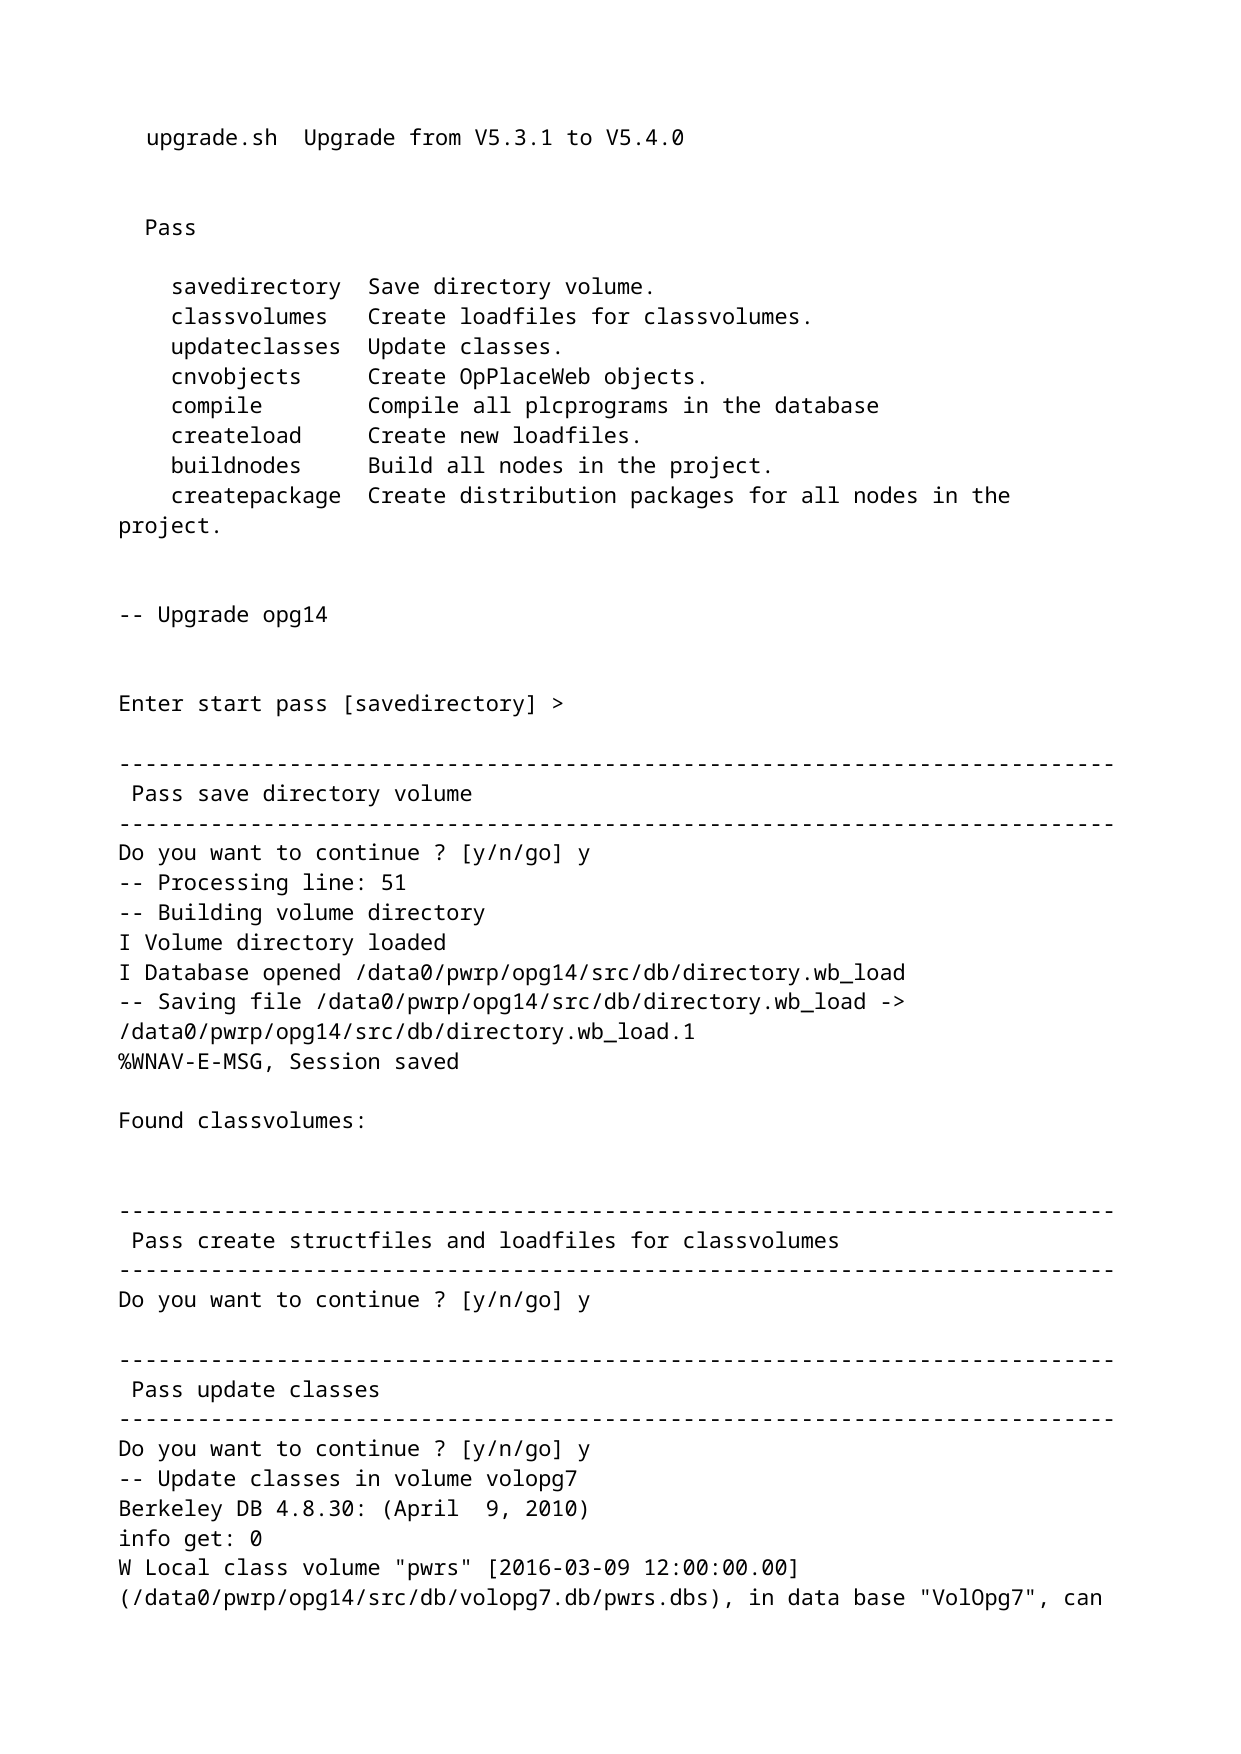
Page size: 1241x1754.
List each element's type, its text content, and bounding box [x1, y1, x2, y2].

text createpackage Create distribution packages for all nodes in the project. [118, 480, 1122, 539]
text -- Processing line: 51 [118, 867, 1122, 897]
text -- Building volume directory [118, 897, 1122, 927]
text Do you want to continue ? [y/n/go] y [118, 1433, 1122, 1463]
text I Volume directory loaded [118, 927, 1122, 957]
text Do you want to continue ? [y/n/go] y [118, 1284, 1122, 1314]
text Do you want to continue ? [y/n/go] y [118, 837, 1122, 867]
text ---------------------------------------------------------------------------- [118, 808, 1122, 837]
text ---------------------------------------------------------------------------- [118, 1344, 1122, 1374]
text Pass update classes [118, 1374, 1122, 1403]
text Pass save directory volume [118, 778, 1122, 808]
text -- Upgrade opg14 [118, 599, 1122, 629]
text ---------------------------------------------------------------------------- [118, 1195, 1122, 1225]
text Pass [118, 212, 1122, 242]
text updateclasses Update classes. [118, 331, 1122, 361]
text classvolumes Create loadfiles for classvolumes. [118, 301, 1122, 331]
text ---------------------------------------------------------------------------- [118, 1254, 1122, 1284]
text Berkeley DB 4.8.30: (April 9, 2010) [118, 1493, 1122, 1523]
text upgrade.sh Upgrade from V5.3.1 to V5.4.0 [118, 118, 1122, 152]
text I Database opened /data0/pwrp/opg14/src/db/directory.wb_load [118, 957, 1122, 986]
text W Local class volume "pwrs" [2016-03-09 12:00:00.00] (/data0/pwrp/opg14/src/db/volopg7.db/pwrs.dbs), in data base "VolOpg7", can [118, 1552, 1122, 1612]
text Found classvolumes: [118, 1106, 1122, 1135]
text Pass create structfiles and loadfiles for classvolumes [118, 1225, 1122, 1254]
text createload Create new loadfiles. [118, 420, 1122, 450]
text -- Saving file /data0/pwrp/opg14/src/db/directory.wb_load -> /data0/pwrp/opg14/src/db/directory.wb_load.1 [118, 986, 1122, 1046]
text buildnodes Build all nodes in the project. [118, 450, 1122, 480]
text cnvobjects Create OpPlaceWeb objects. [118, 361, 1122, 391]
text ---------------------------------------------------------------------------- [118, 1403, 1122, 1433]
text ---------------------------------------------------------------------------- [118, 748, 1122, 778]
text -- Update classes in volume volopg7 [118, 1463, 1122, 1493]
text info get: 0 [118, 1523, 1122, 1552]
text compile Compile all plcprograms in the database [118, 391, 1122, 420]
text Enter start pass [savedirectory] > [118, 688, 1122, 718]
text savedirectory Save directory volume. [118, 271, 1122, 301]
text %WNAV-E-MSG, Session saved [118, 1046, 1122, 1076]
